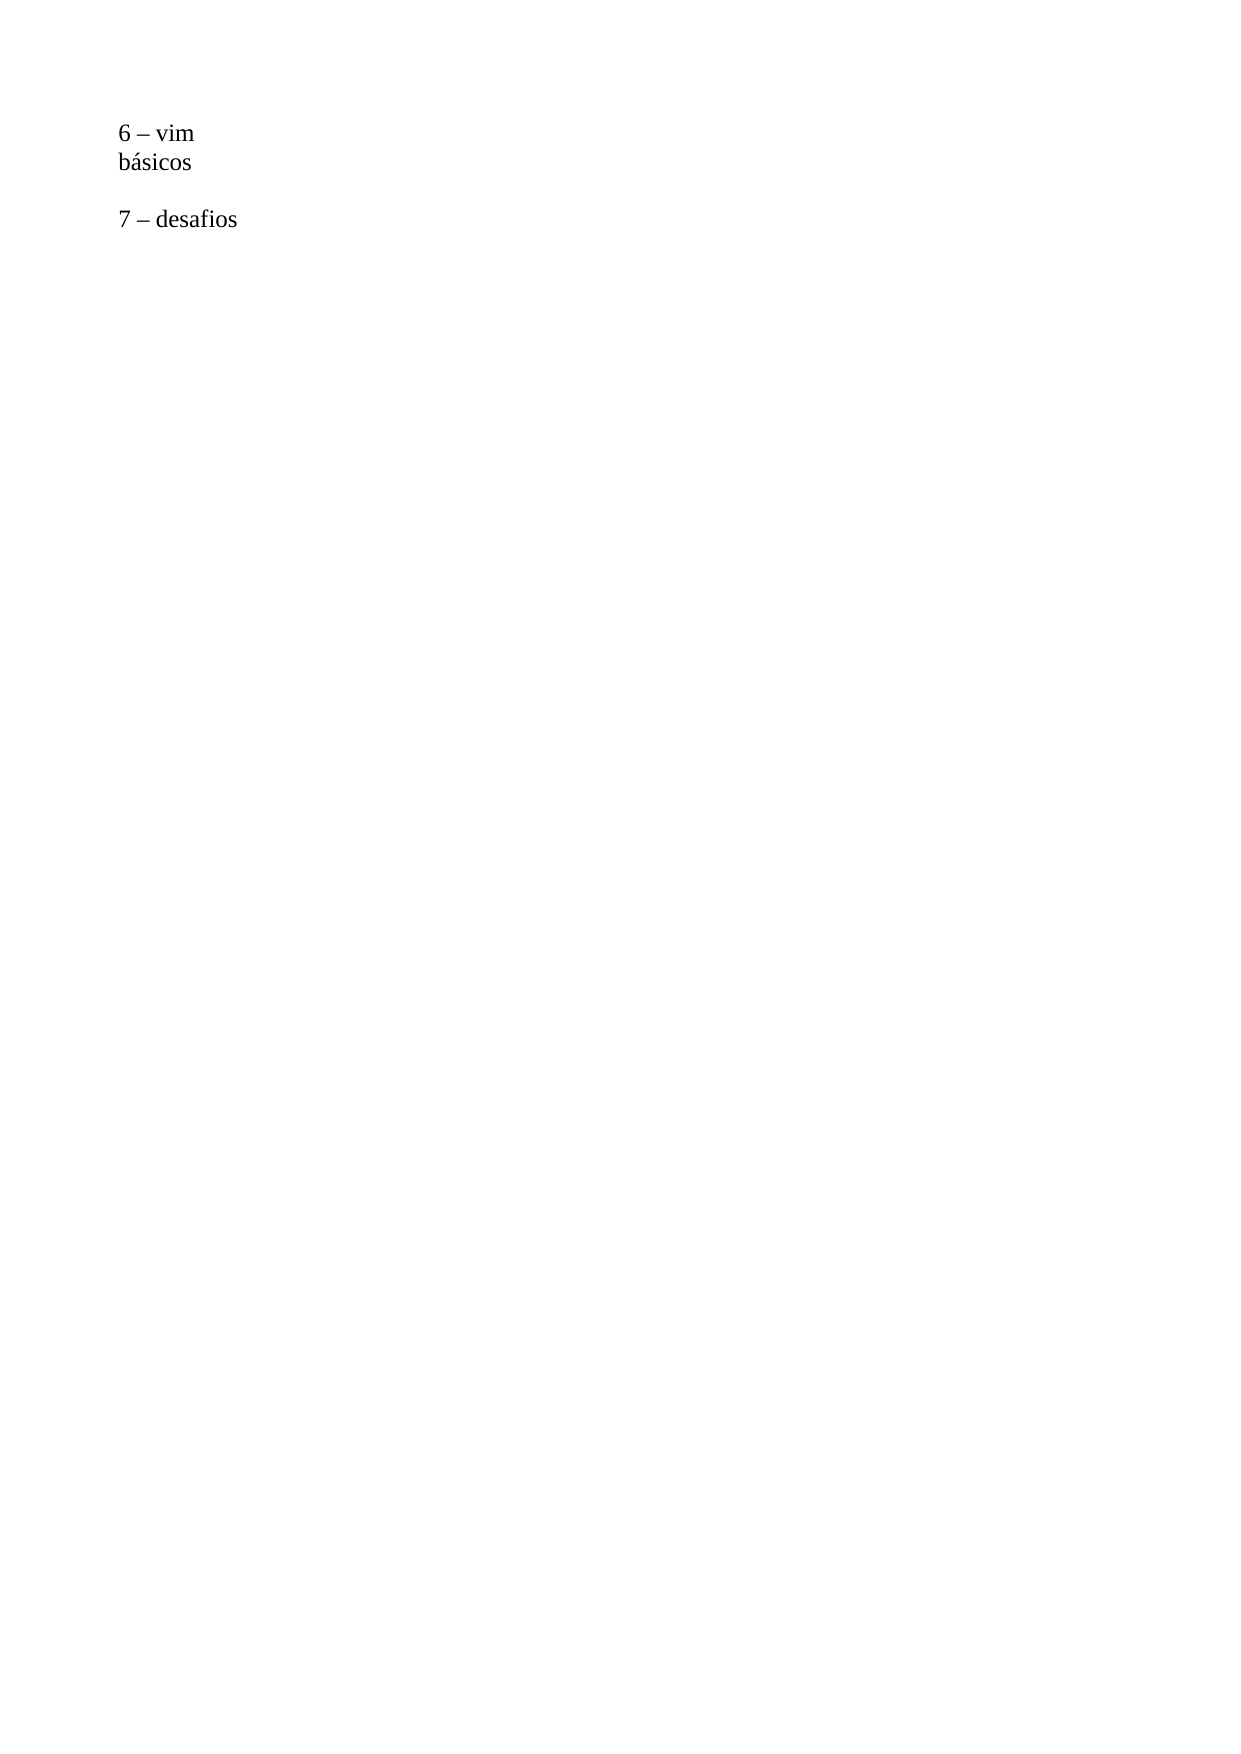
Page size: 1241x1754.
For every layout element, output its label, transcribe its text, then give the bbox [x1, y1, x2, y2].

text básicos [118, 147, 1122, 176]
text 6 – vim [118, 118, 1122, 147]
text 7 – desafios [118, 204, 1122, 233]
